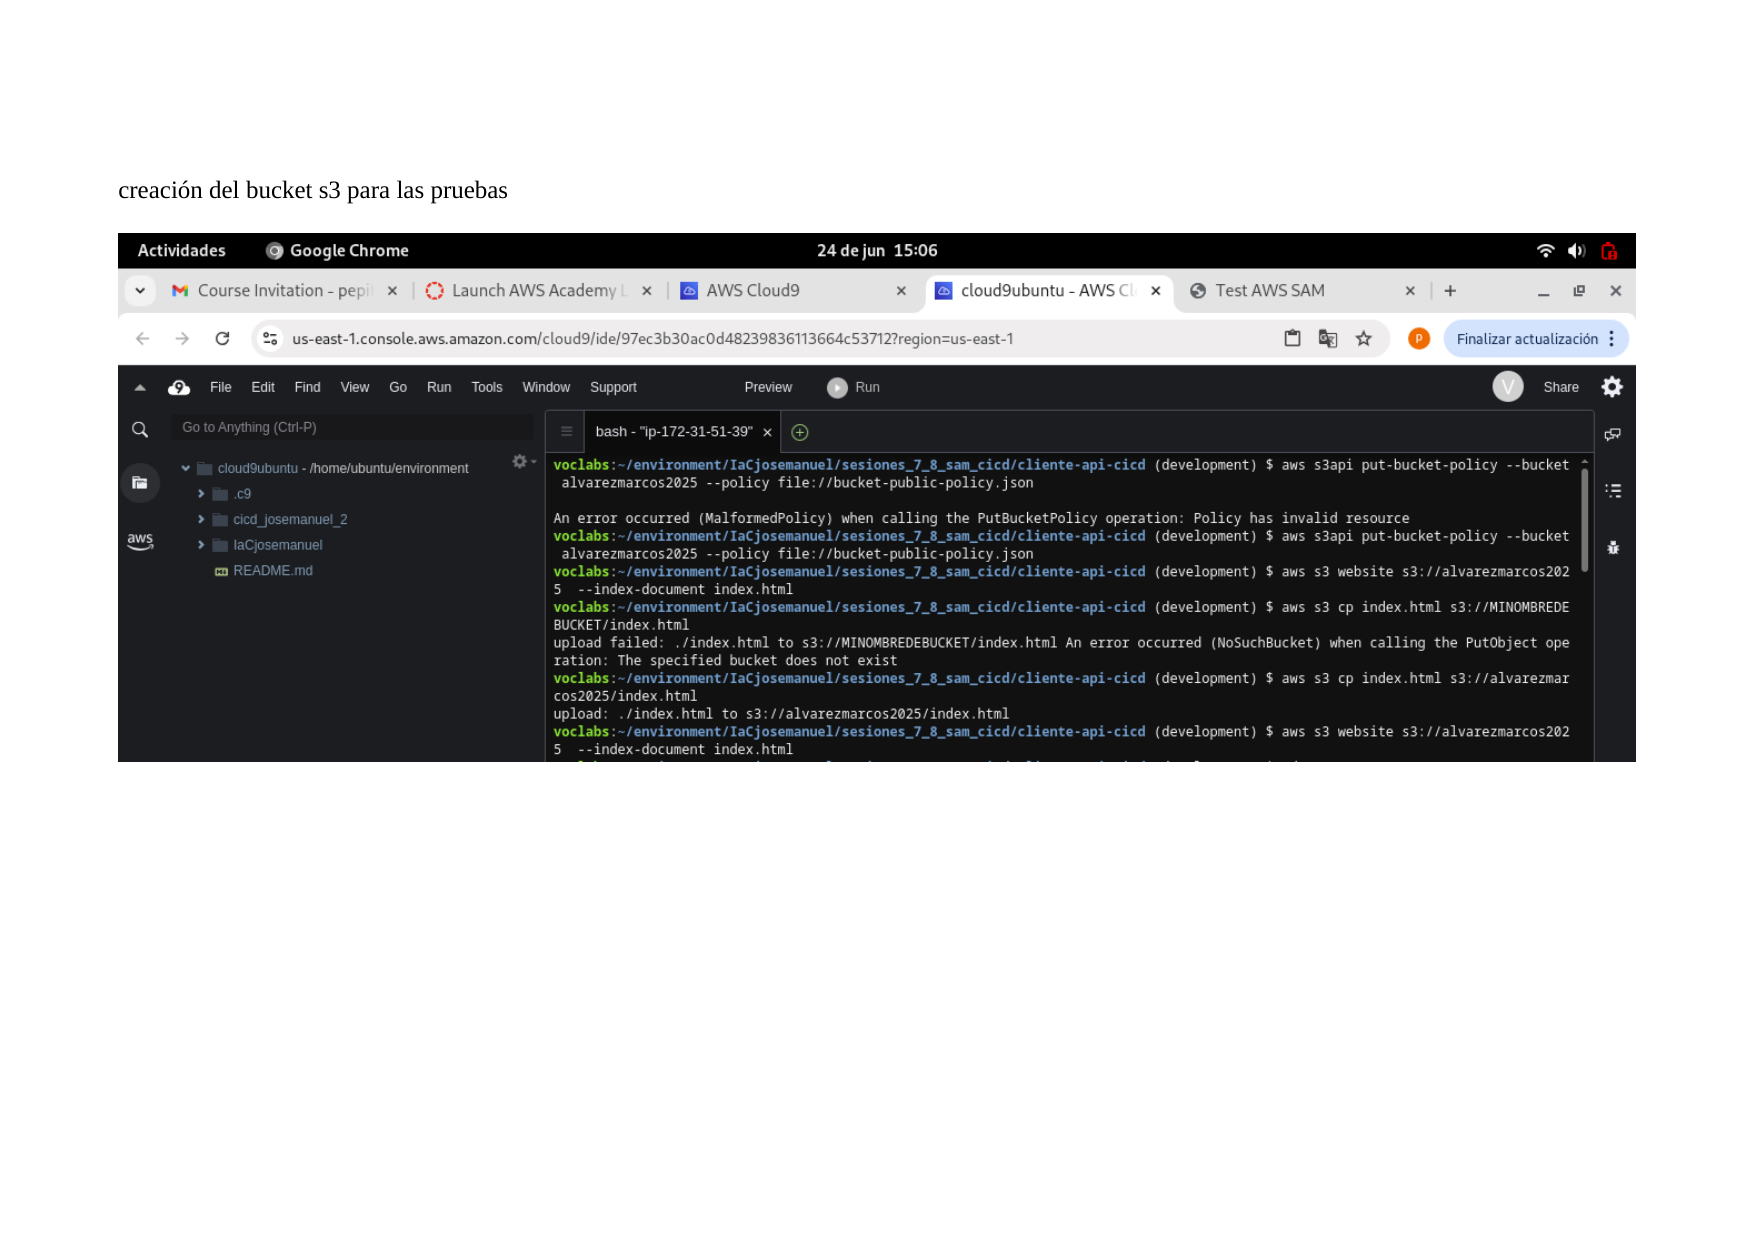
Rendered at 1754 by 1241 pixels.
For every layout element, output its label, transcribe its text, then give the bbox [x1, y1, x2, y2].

picture [118, 233, 1636, 762]
text creación del bucket s3 para las pruebas [118, 176, 1636, 204]
